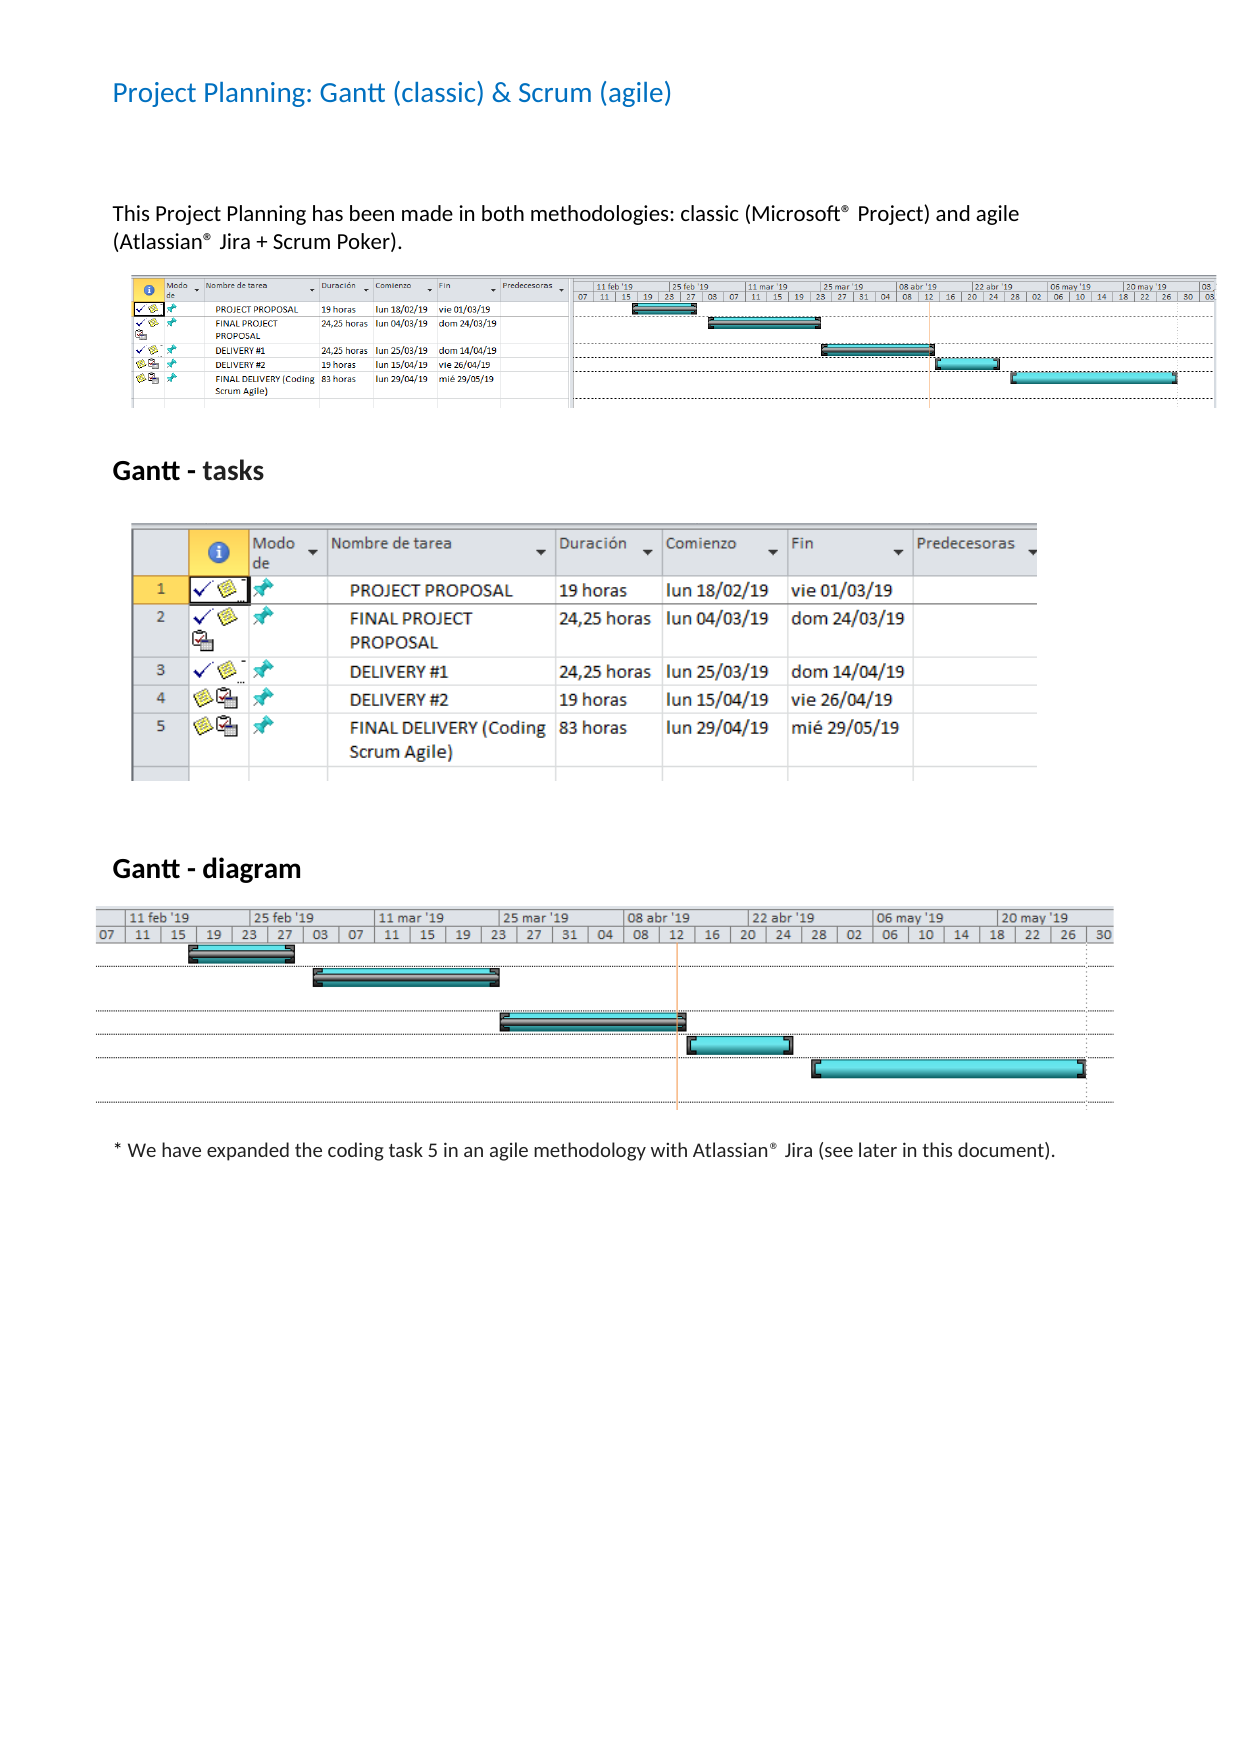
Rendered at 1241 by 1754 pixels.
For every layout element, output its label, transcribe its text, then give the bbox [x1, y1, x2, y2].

picture [929, 906, 1114, 986]
text Gantt - tasks [112, 452, 1128, 488]
text * We have expanded the coding task 5 in an agile methodology with Atlassian® Jira (see later in this document). [112, 906, 1128, 1163]
text This Project Planning has been made in both methodologies: classic (Microsoft® Project) and agile (Atlassian® Jira + Scrum Poker). [112, 199, 1128, 255]
text Gantt - diagram [112, 850, 1128, 885]
picture [131, 275, 1217, 328]
picture [131, 523, 171, 623]
